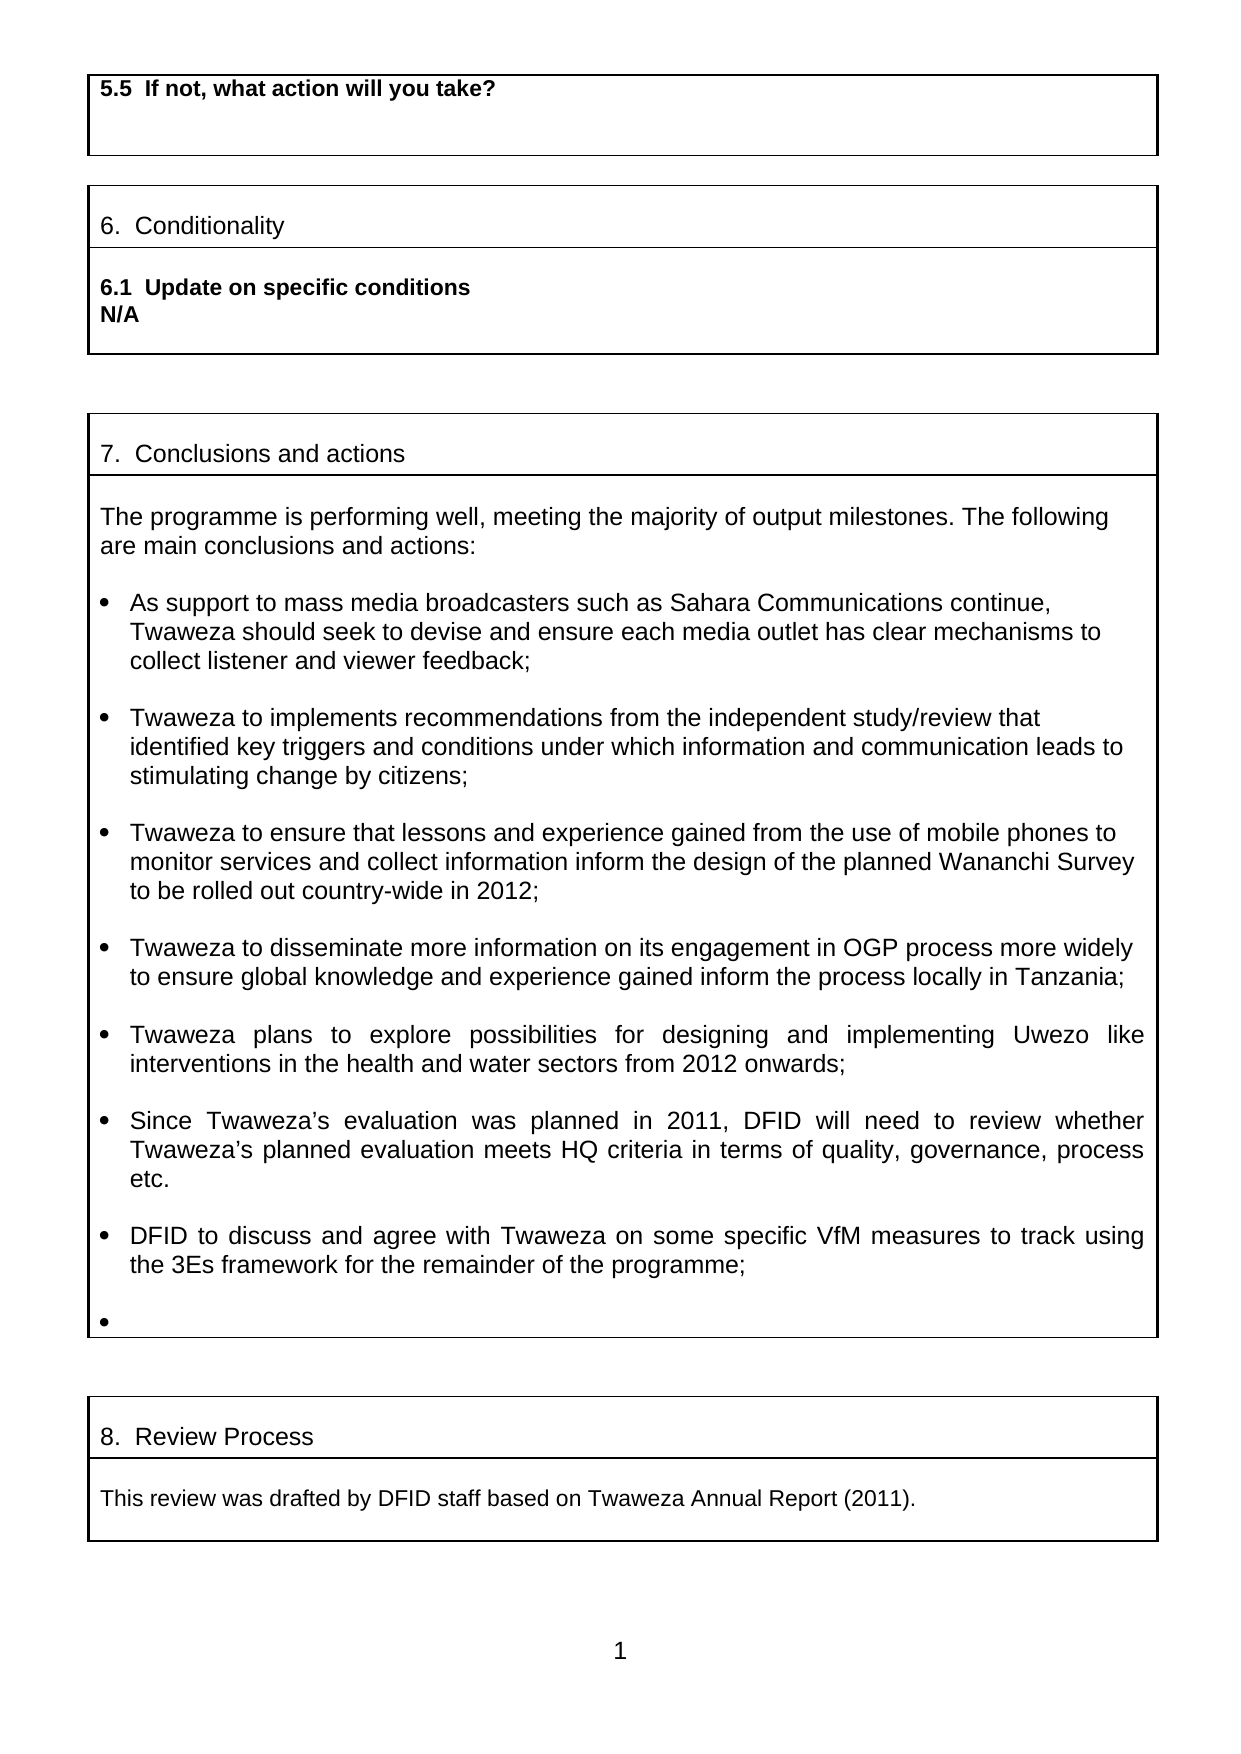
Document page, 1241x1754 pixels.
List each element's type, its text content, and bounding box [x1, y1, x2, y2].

table_header 8. Review Process [90, 1397, 1156, 1457]
table_cell This review was drafted by DFID staff based on Twaweza Annual Report (2011). [90, 1459, 1156, 1540]
table_cell The programme is performing well, meeting the majority of output milestones. The following are main conclusions and actions: As support to mass media broadcasters such as Sahara Communications continue, Twaweza should seek to devise and ensure each media outlet has clear mechanisms to collect listener and viewer feedback; Twaweza to implements recommendations from the independent study/review that identified key triggers and conditions under which information and communication leads to stimulating change by citizens; Twaweza to ensure that lessons and experience gained from the use of mobile phones to monitor services and collect information inform the design of the planned Wananchi Survey to be rolled out country-wide in 2012; Twaweza to disseminate more information on its engagement in OGP process more widely to ensure global knowledge and experience gained inform the process locally in Tanzania; Twaweza plans to explore possibilities for designing and implementing Uwezo like interventions in the health and water sectors from 2012 onwards; Since Twaweza’s evaluation was planned in 2011, DFID will need to review whether Twaweza’s planned evaluation meets HQ criteria in terms of quality, governance, process etc. DFID to discuss and agree with Twaweza on some specific VfM measures to track using the 3Es framework for the remainder of the programme; [90, 476, 1156, 1336]
table_cell 5.5 If not, what action will you take? [90, 76, 1156, 154]
table_cell 6.1 Update on specific conditions N/A [90, 248, 1156, 353]
table_header 7. Conclusions and actions [90, 414, 1156, 474]
table_header 6. Conditionality [90, 186, 1156, 246]
